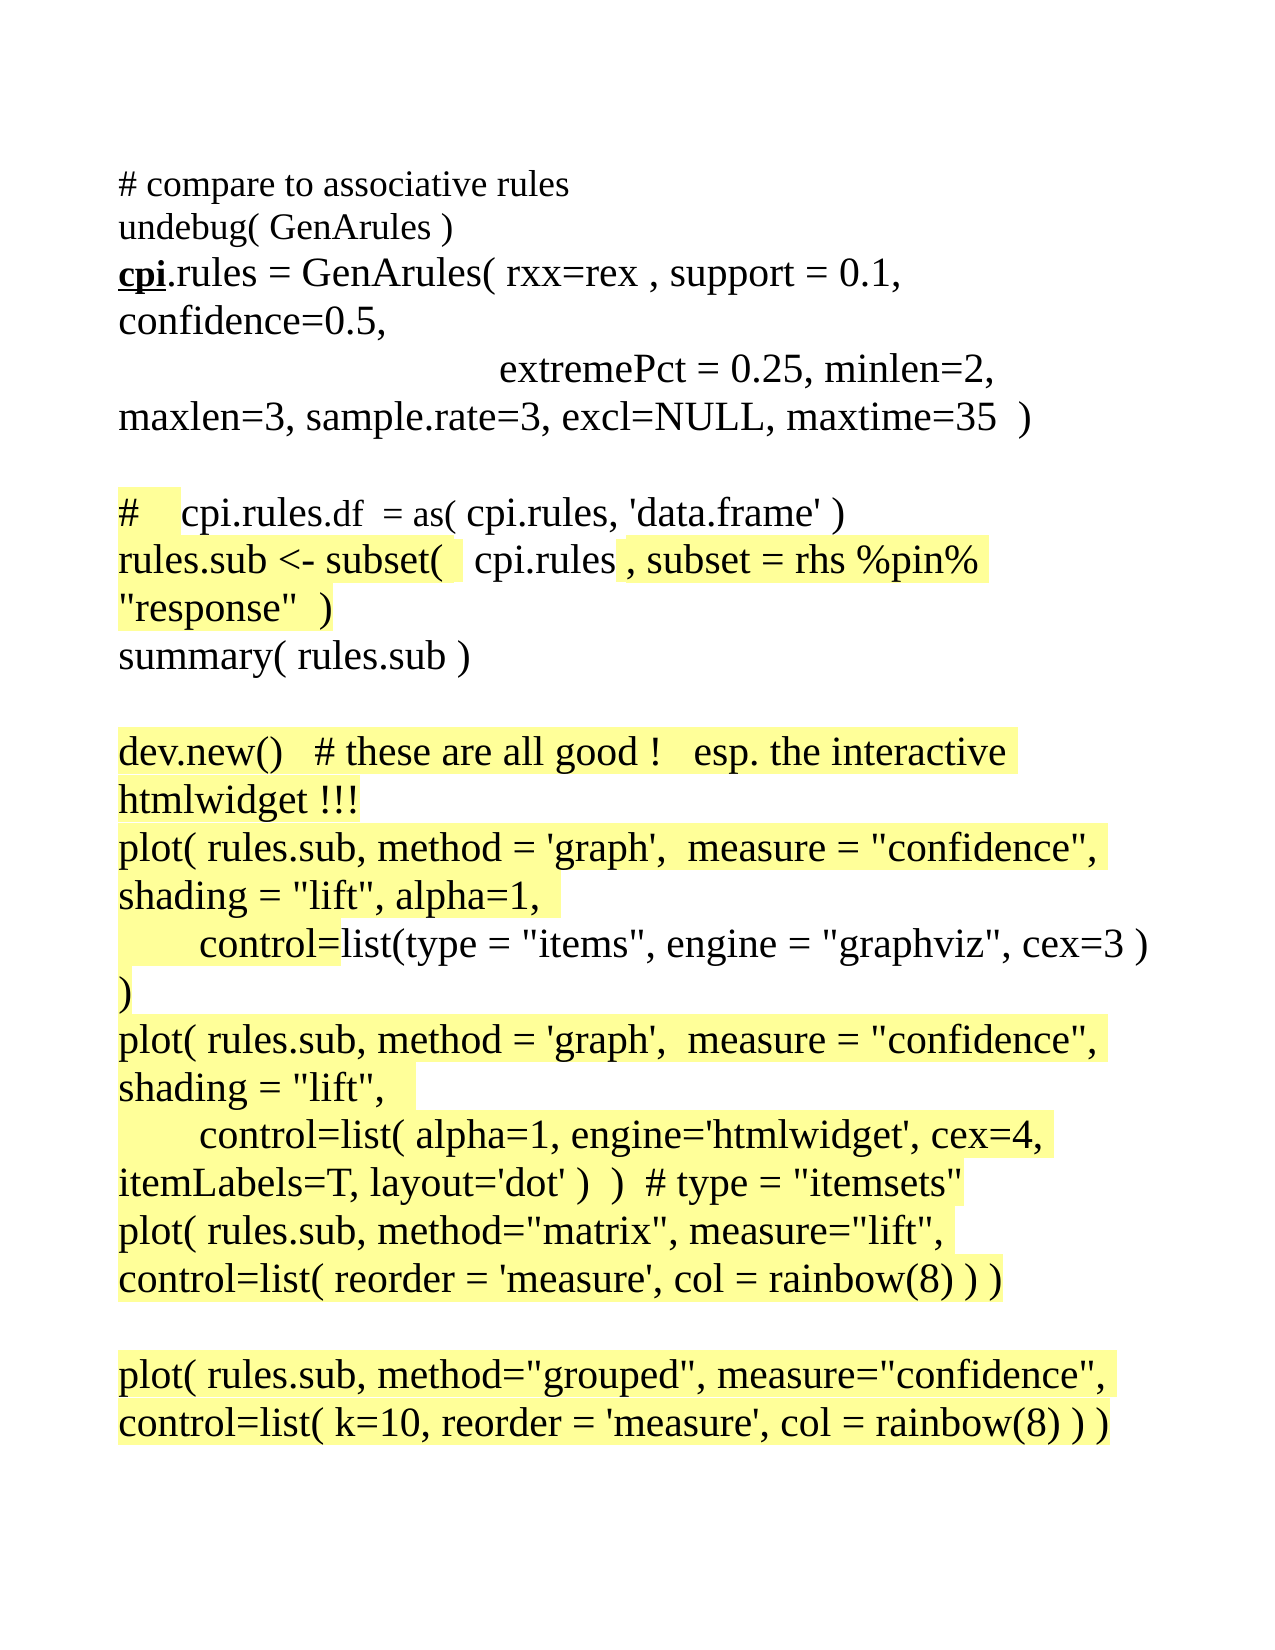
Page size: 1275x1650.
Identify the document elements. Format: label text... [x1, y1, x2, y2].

text control=list( alpha=1, engine='htmlwidget', cex=4, itemLabels=T, layout='dot' ) ) # type = "itemsets" [118, 1110, 1157, 1206]
text summary( rules.sub ) [118, 631, 1157, 679]
text plot( rules.sub, method="matrix", measure="lift", control=list( reorder = 'measure', col = rainbow(8) ) ) [118, 1206, 1157, 1302]
text plot( rules.sub, method = 'graph', measure = "confidence", shading = "lift", alpha=1, [118, 822, 1157, 918]
text plot( rules.sub, method = 'graph', measure = "confidence", shading = "lift", [118, 1014, 1157, 1110]
text extremePct = 0.25, minlen=2, maxlen=3, sample.rate=3, excl=NULL, maxtime=35 ) [118, 343, 1157, 439]
text control=list(type = "items", engine = "graphviz", cex=3 ) ) [118, 918, 1157, 1014]
text rules.sub <- subset( cpi.rules , subset = rhs %pin% "response" ) [118, 535, 1157, 631]
text plot( rules.sub, method="grouped", measure="confidence", control=list( k=10, reorder = 'measure', col = rainbow(8) ) ) [118, 1349, 1157, 1445]
text dev.new() # these are all good ! esp. the interactive htmlwidget !!! [118, 727, 1157, 822]
text cpi.rules = GenArules( rxx=rex , support = 0.1, confidence=0.5, [118, 247, 1157, 343]
text undebug( GenArules ) [118, 204, 1157, 247]
text # cpi.rules.df = as( cpi.rules, 'data.frame' ) [118, 487, 1157, 535]
text # compare to associative rules [118, 161, 1157, 204]
